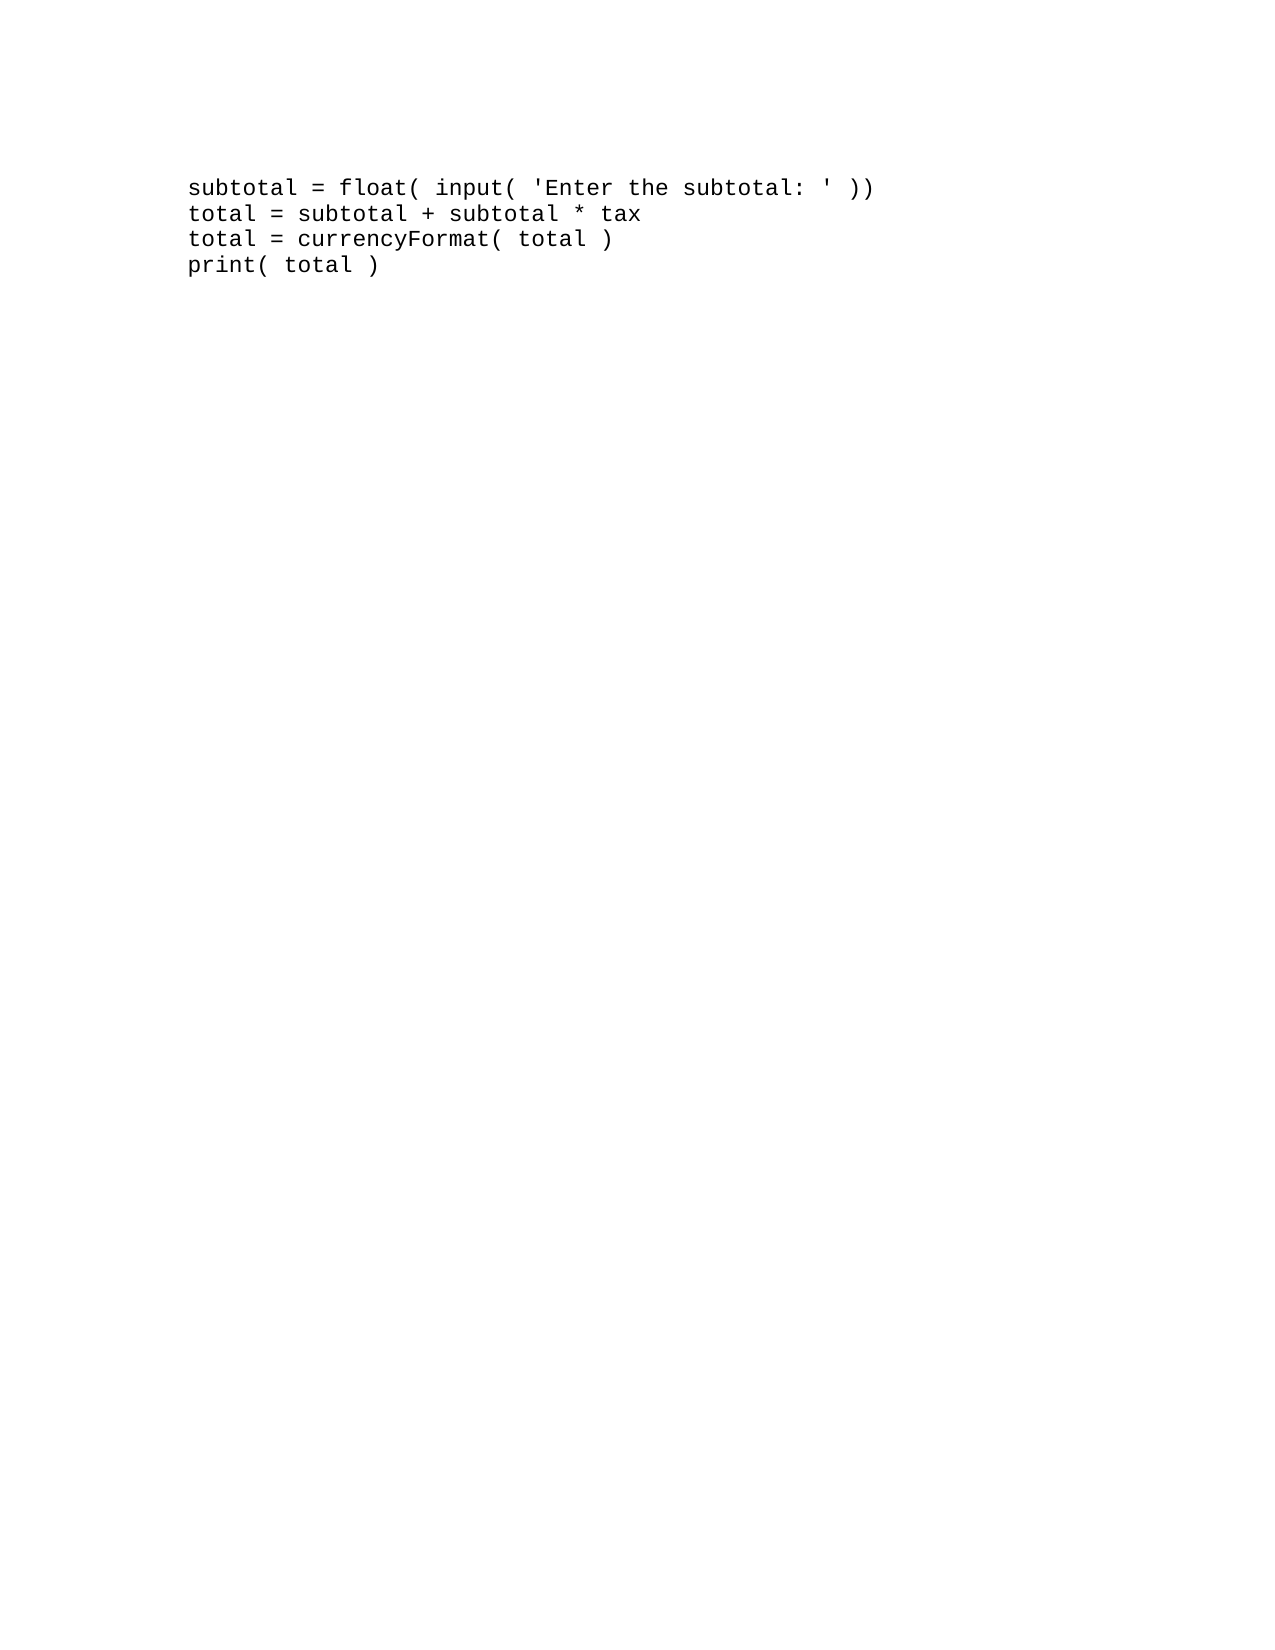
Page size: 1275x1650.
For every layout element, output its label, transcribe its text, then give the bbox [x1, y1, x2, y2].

text total = currencyFormat( total ) [187, 228, 1087, 254]
text subtotal = float( input( 'Enter the subtotal: ' )) [187, 176, 1087, 202]
text total = subtotal + subtotal * tax [187, 202, 1087, 228]
text print( total ) [187, 254, 1087, 280]
